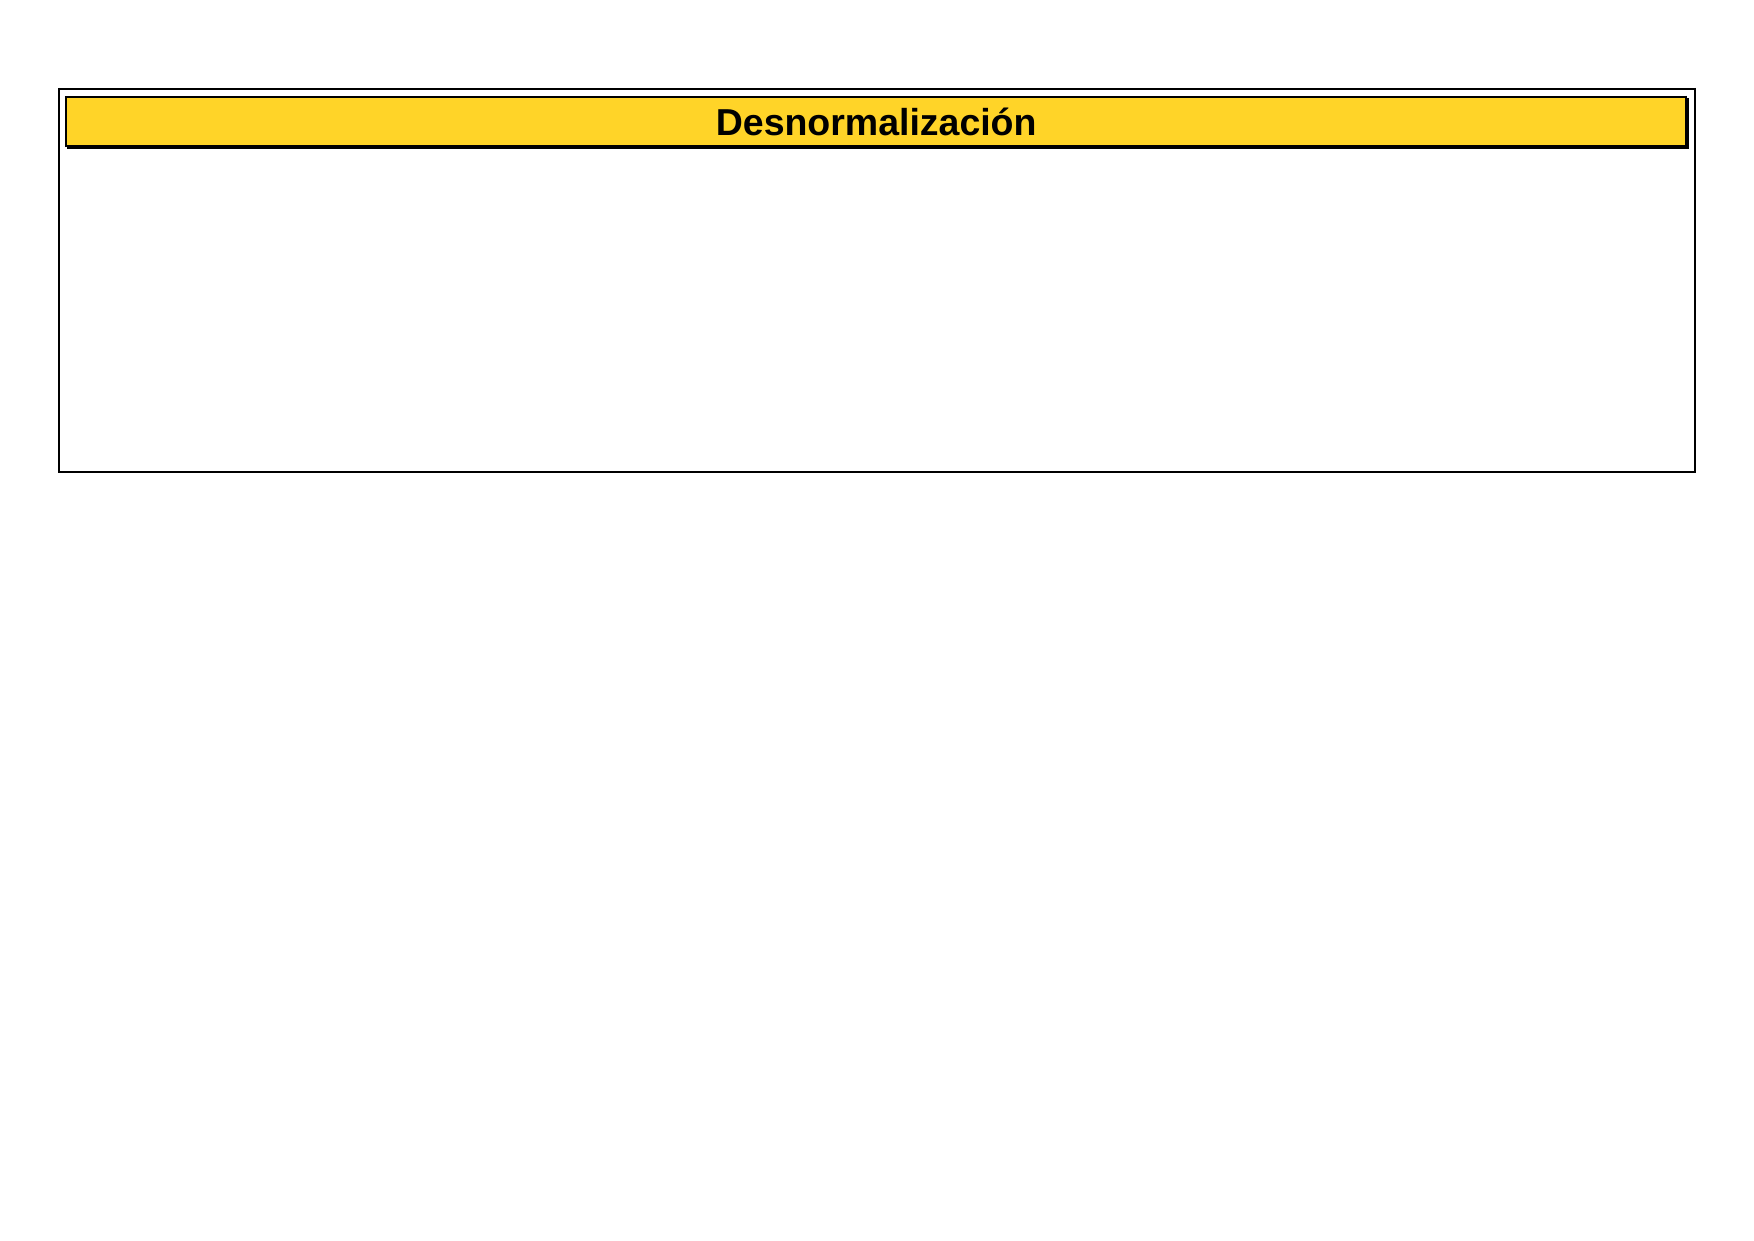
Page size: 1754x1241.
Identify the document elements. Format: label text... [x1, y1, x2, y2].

table_header Desnormalización [60, 90, 1694, 155]
table_cell [60, 155, 1694, 471]
